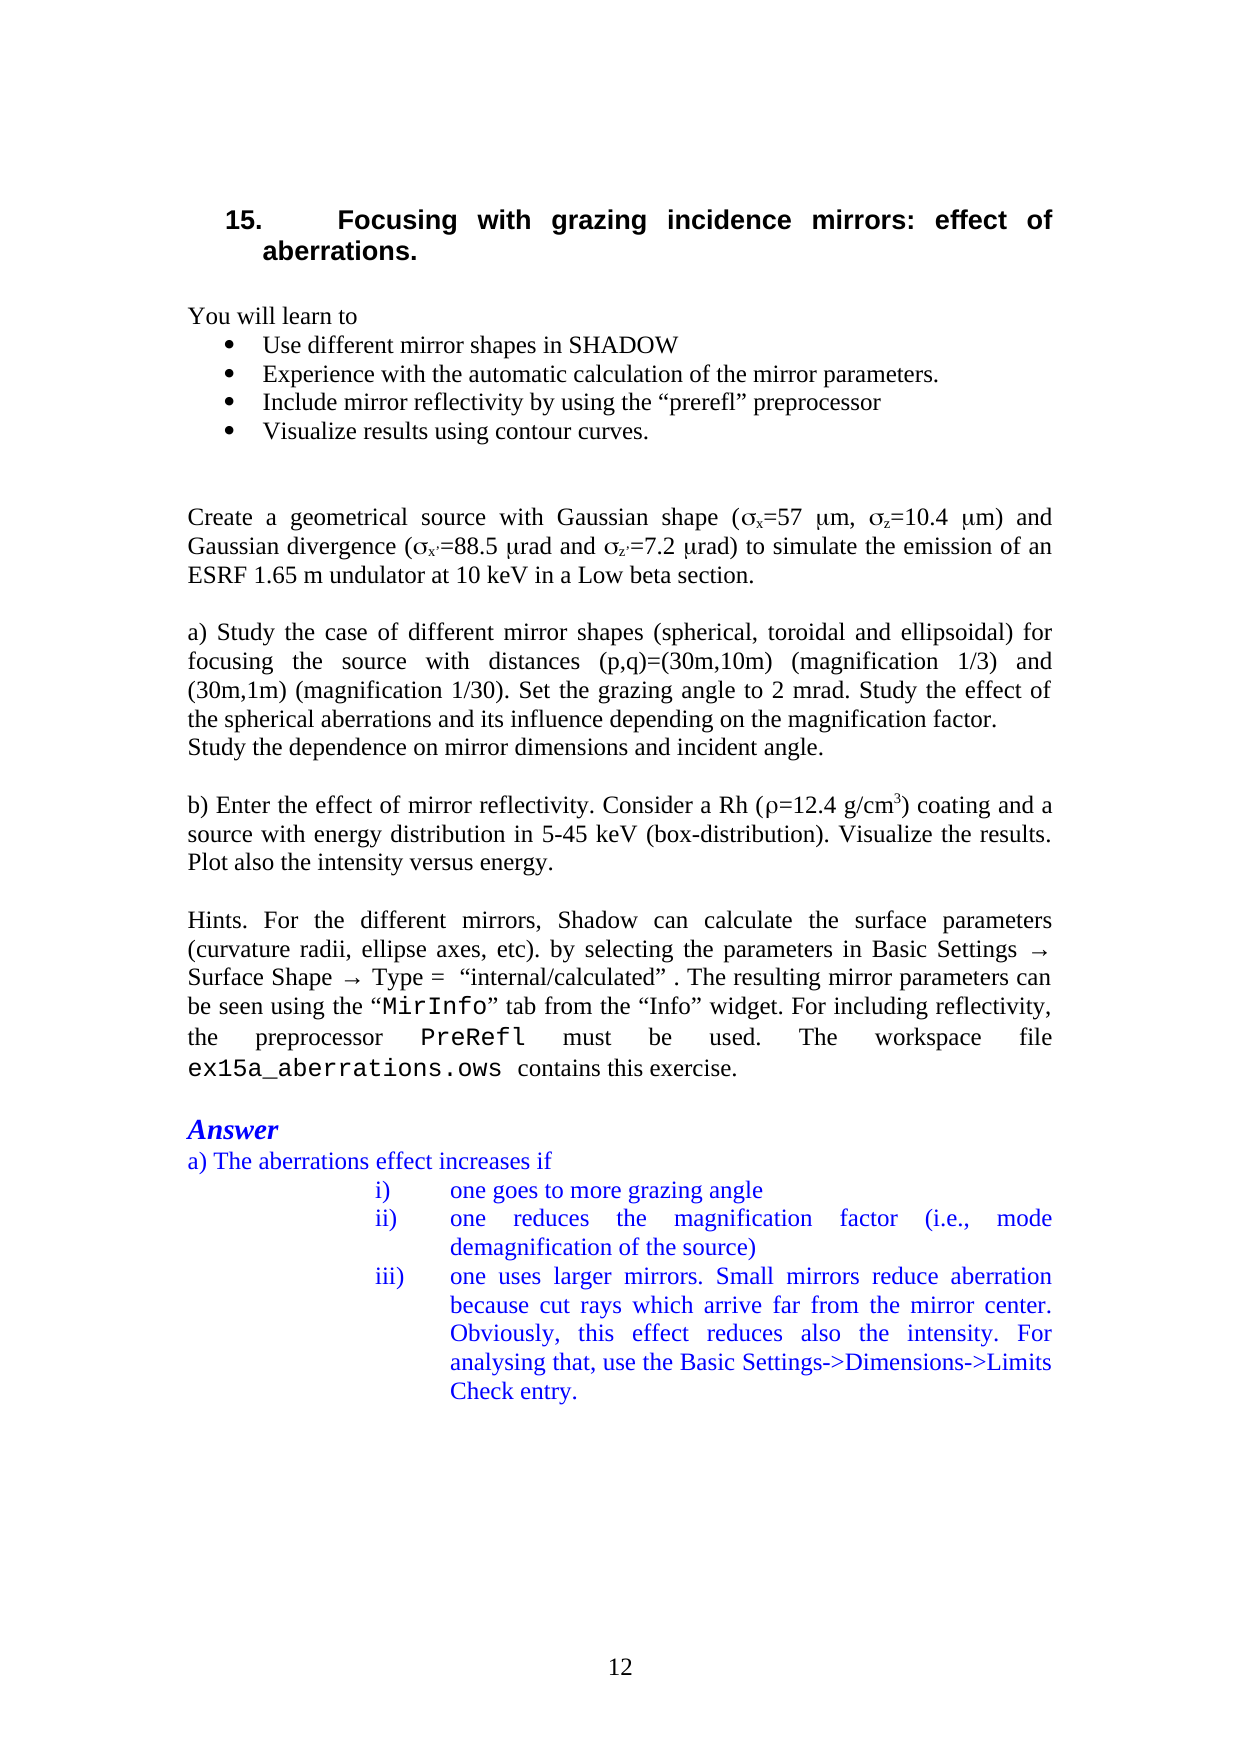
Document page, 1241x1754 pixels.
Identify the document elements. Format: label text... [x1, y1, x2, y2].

subtitle Focusing with grazing incidence mirrors: effect of aberrations. [225, 204, 1053, 266]
text b) Enter the effect of mirror reflectivity. Consider a Rh (=12.4 g/cm3) coating and a source with energy distribution in 5-45 keV (box-distribution). Visualize the results. Plot also the intensity versus energy. [187, 790, 1053, 876]
list Include mirror reflectivity by using the “prerefl” preprocessor [225, 387, 1053, 416]
text Answer [187, 1112, 1053, 1146]
list one goes to more grazing angle [375, 1175, 1053, 1203]
text a) Study the case of different mirror shapes (spherical, toroidal and ellipsoidal) for focusing the source with distances (p,q)=(30m,10m) (magnification 1/3) and (30m,1m) (magnification 1/30). Set the grazing angle to 2 mrad. Study the effect of the spherical aberrations and its influence depending on the magnification factor. [187, 617, 1053, 732]
list Visualize results using contour curves. [225, 416, 1053, 445]
list Experience with the automatic calculation of the mirror parameters. [225, 359, 1053, 387]
list Use different mirror shapes in SHADOW [225, 330, 1053, 359]
text a) The aberrations effect increases if [187, 1146, 1053, 1175]
text Create a geometrical source with Gaussian shape (x=57 m, z=10.4 m) and Gaussian divergence (x’=88.5 rad and z’=7.2 rad) to simulate the emission of an ESRF 1.65 m undulator at 10 keV in a Low beta section. [187, 502, 1053, 589]
text Hints. For the different mirrors, Shadow can calculate the surface parameters (curvature radii, ellipse axes, etc). by selecting the parameters in Basic Settings → Surface Shape → Type = “internal/calculated” . The resulting mirror parameters can be seen using the “MirInfo” tab from the “Info” widget. For including reflectivity, the preprocessor PreRefl must be used. The workspace file ex15a_aberrations.ows contains this exercise. [187, 905, 1053, 1084]
text You will learn to [187, 301, 1053, 330]
text Study the dependence on mirror dimensions and incident angle. [187, 732, 1053, 761]
list one reduces the magnification factor (i.e., mode demagnification of the source) [375, 1203, 1053, 1261]
list one uses larger mirrors. Small mirrors reduce aberration because cut rays which arrive far from the mirror center. Obviously, this effect reduces also the intensity. For analysing that, use the Basic Settings->Dimensions->Limits Check entry. [375, 1261, 1053, 1405]
